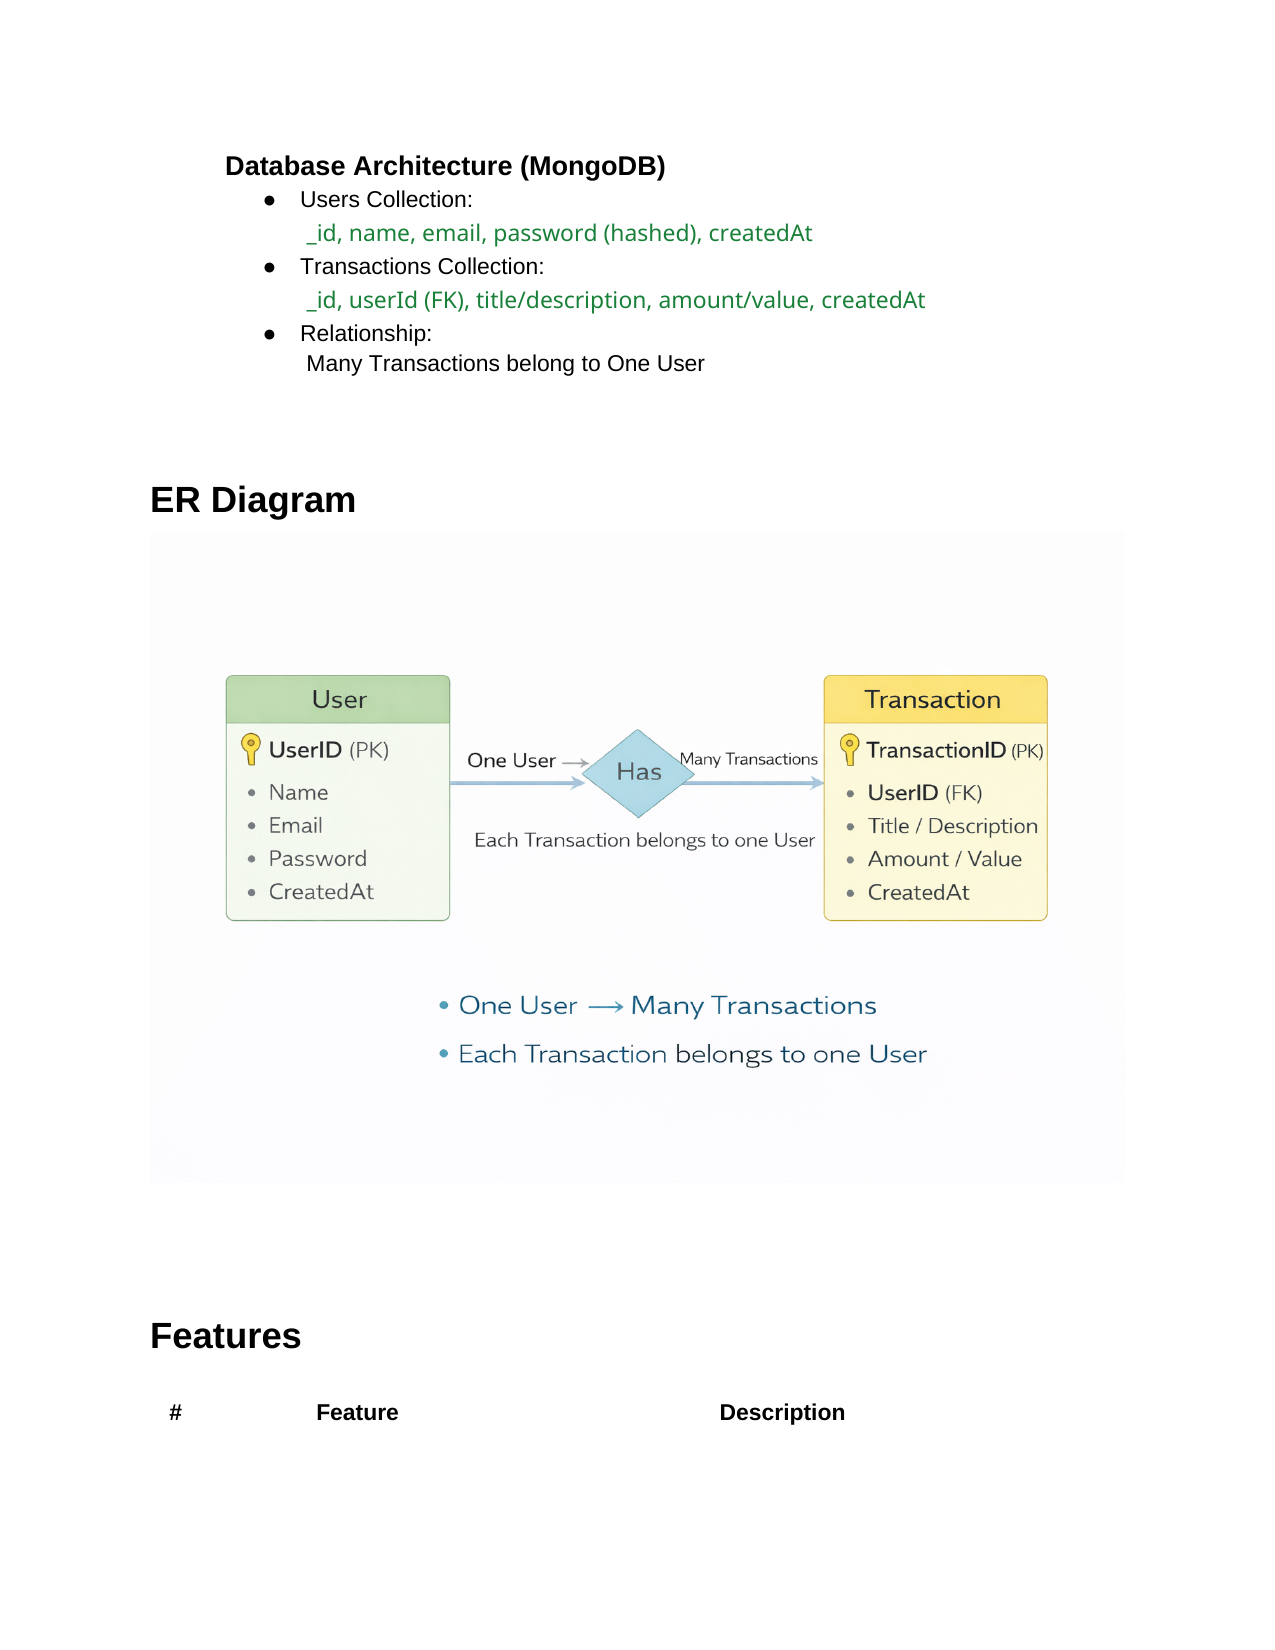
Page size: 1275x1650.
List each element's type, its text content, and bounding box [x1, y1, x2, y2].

subtitle ER Diagram [150, 478, 1125, 520]
text Database Architecture (MongoDB) [225, 150, 1125, 181]
list Transactions Collection: _id, userId (FK), title/description, amount/value, createdAt [262, 253, 1125, 315]
subtitle Features [150, 1315, 1125, 1357]
list Users Collection: _id, name, email, password (hashed), createdAt [262, 186, 1125, 248]
list Relationship: Many Transactions belong to One User [262, 320, 1125, 376]
table_header Feature [175, 1399, 503, 1451]
table_header Description [503, 1399, 1025, 1451]
table_header # [139, 1399, 174, 1451]
picture [150, 532, 1125, 1183]
